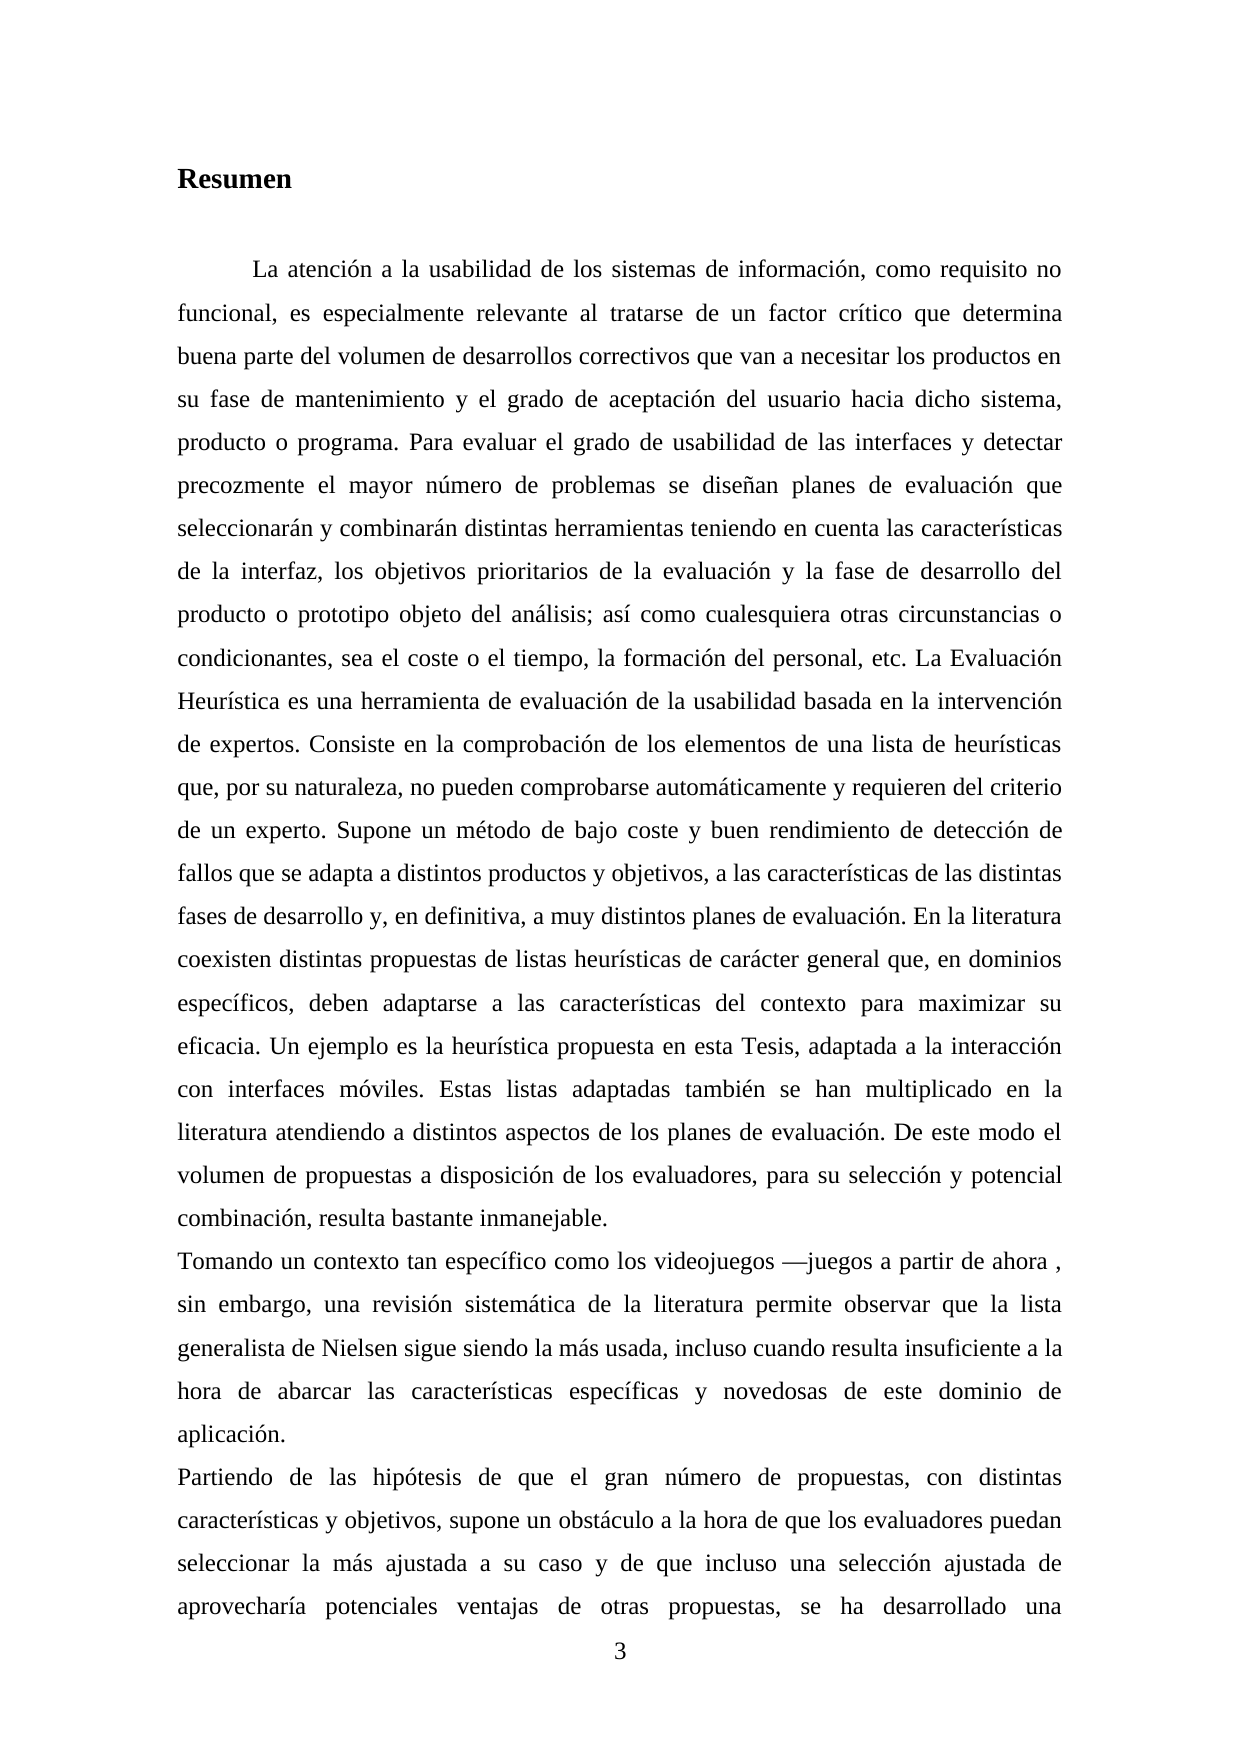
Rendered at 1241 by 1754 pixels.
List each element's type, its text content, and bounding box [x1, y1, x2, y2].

text Tomando un contexto tan específico como los videojuegos —juegos a partir de ahora , sin embargo, una revisión sistemática de la literatura permite observar que la lista generalista de Nielsen sigue siendo la más usada, incluso cuando resulta insuficiente a la hora de abarcar las características específicas y novedosas de este dominio de aplicación. [177, 1246, 1063, 1448]
text La atención a la usabilidad de los sistemas de información, como requisito no funcional, es especialmente relevante al tratarse de un factor crítico que determina buena parte del volumen de desarrollos correctivos que van a necesitar los productos en su fase de mantenimiento y el grado de aceptación del usuario hacia dicho sistema, producto o programa. Para evaluar el grado de usabilidad de las interfaces y detectar precozmente el mayor número de problemas se diseñan planes de evaluación que seleccionarán y combinarán distintas herramientas teniendo en cuenta las características de la interfaz, los objetivos prioritarios de la evaluación y la fase de desarrollo del producto o prototipo objeto del análisis; así como cualesquiera otras circunstancias o condicionantes, sea el coste o el tiempo, la formación del personal, etc. La Evaluación Heurística es una herramienta de evaluación de la usabilidad basada en la intervención de expertos. Consiste en la comprobación de los elementos de una lista de heurísticas que, por su naturaleza, no pueden comprobarse automáticamente y requieren del criterio de un experto. Supone un método de bajo coste y buen rendimiento de detección de fallos que se adapta a distintos productos y objetivos, a las características de las distintas fases de desarrollo y, en definitiva, a muy distintos planes de evaluación. En la literatura coexisten distintas propuestas de listas heurísticas de carácter general que, en dominios específicos, deben adaptarse a las características del contexto para maximizar su eficacia. Un ejemplo es la heurística propuesta en esta Tesis, adaptada a la interacción con interfaces móviles. Estas listas adaptadas también se han multiplicado en la literatura atendiendo a distintos aspectos de los planes de evaluación. De este modo el volumen de propuestas a disposición de los evaluadores, para su selección y potencial combinación, resulta bastante inmanejable. [177, 254, 1063, 1232]
text Partiendo de las hipótesis de que el gran número de propuestas, con distintas características y objetivos, supone un obstáculo a la hora de que los evaluadores puedan seleccionar la más ajustada a su caso y de que incluso una selección ajustada de aprovecharía potenciales ventajas de otras propuestas, se ha desarrollado una [177, 1462, 1063, 1620]
subtitle Resumen [177, 161, 1063, 195]
